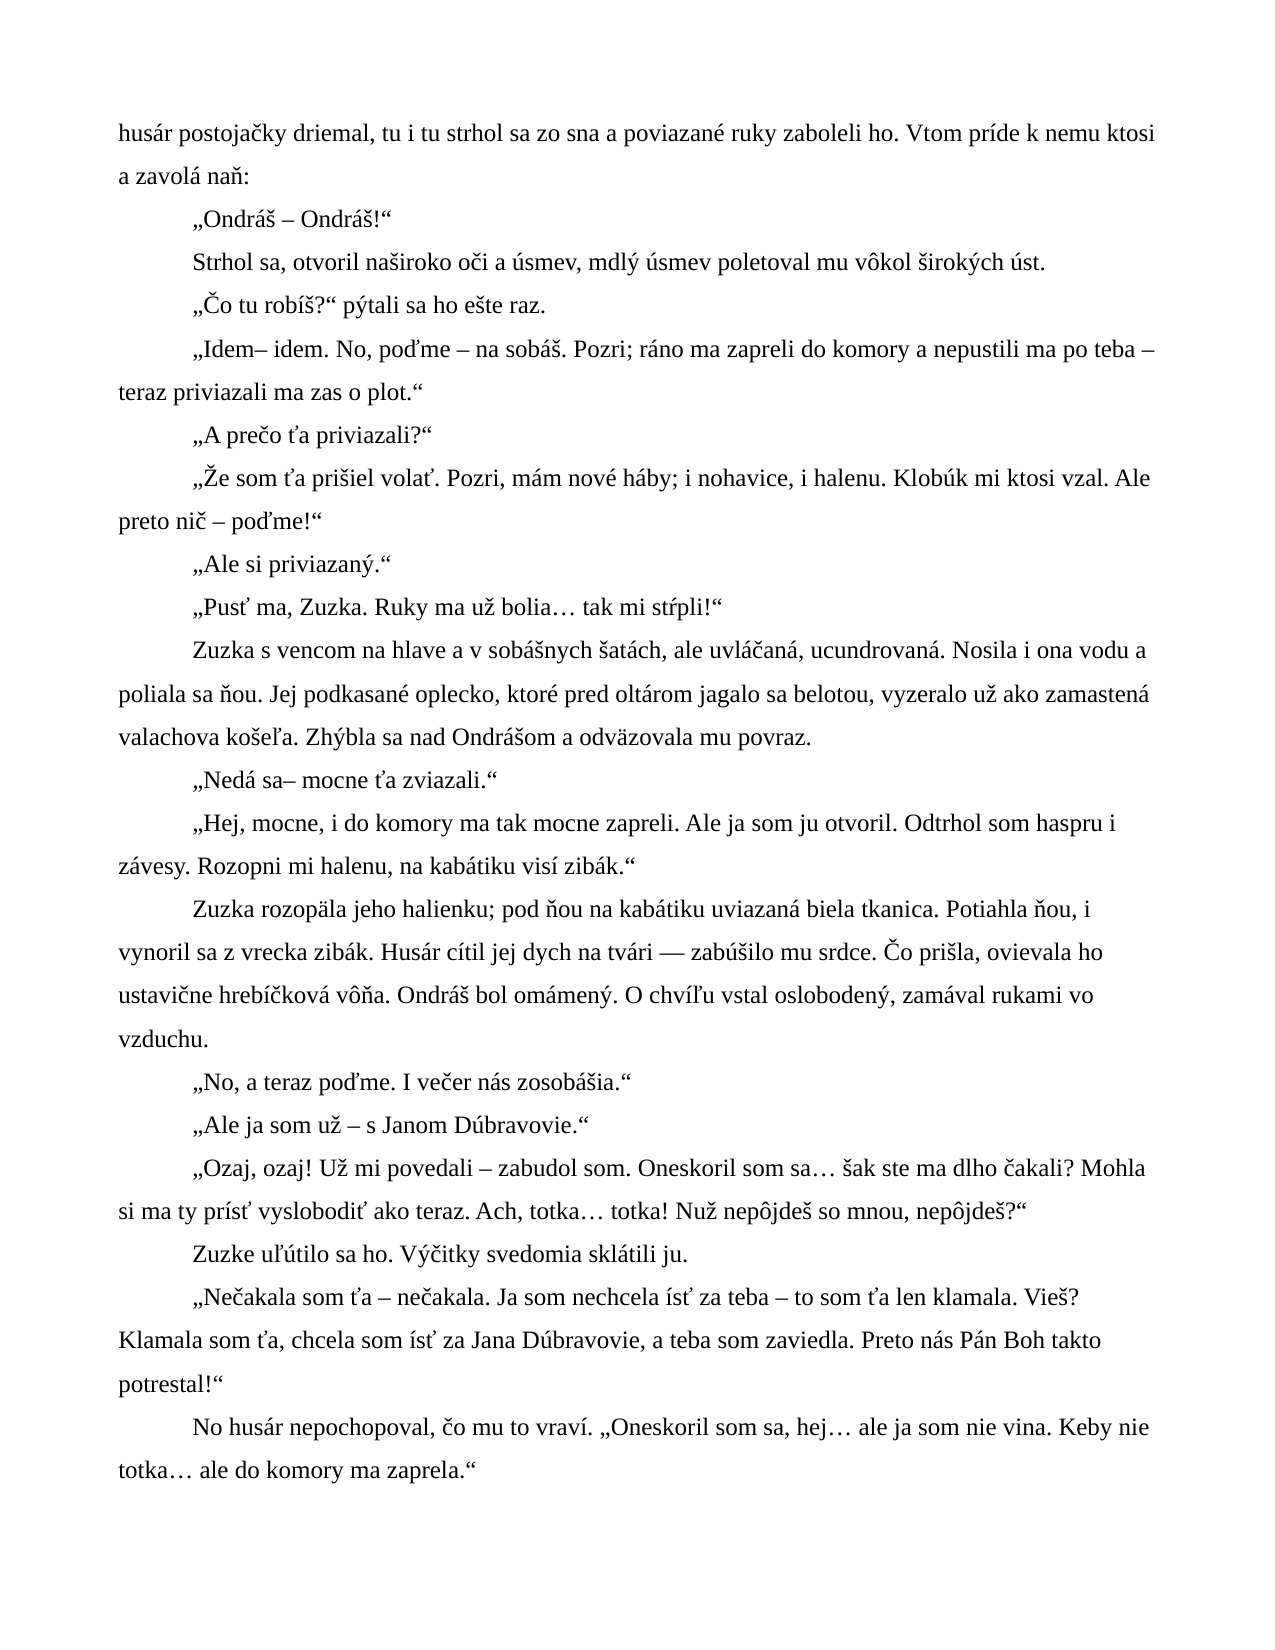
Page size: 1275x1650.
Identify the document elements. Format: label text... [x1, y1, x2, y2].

text „Že som ťa prišiel volať. Pozri, mám nové háby; i nohavice, i halenu. Klobúk mi ktosi vzal. Ale preto nič – poďme!“ [118, 463, 1157, 535]
text „Nedá sa– mocne ťa zviazali.“ [118, 765, 1157, 794]
text „Ozaj, ozaj! Už mi povedali – zabudol som. Oneskoril som sa… šak ste ma dlho čakali? Mohla si ma ty prísť vyslobodiť ako teraz. Ach, totka… totka! Nuž nepôjdeš so mnou, nepôjdeš?“ [118, 1153, 1157, 1225]
text „Idem– idem. No, poďme – na sobáš. Pozri; ráno ma zapreli do komory a nepustili ma po teba – teraz priviazali ma zas o plot.“ [118, 334, 1157, 406]
text „A prečo ťa priviazali?“ [118, 420, 1157, 449]
text „Ondráš – Ondráš!“ [118, 204, 1157, 233]
text husár postojačky driemal, tu i tu strhol sa zo sna a poviazané ruky zaboleli ho. Vtom príde k nemu ktosi a zavolá naň: [118, 118, 1157, 190]
text „Ale ja som už – s Janom Dúbravovie.“ [118, 1110, 1157, 1139]
text Zuzke uľútilo sa ho. Výčitky svedomia sklátili ju. [118, 1239, 1157, 1268]
text „Čo tu robíš?“ pýtali sa ho ešte raz. [118, 291, 1157, 319]
text „Hej, mocne, i do komory ma tak mocne zapreli. Ale ja som ju otvoril. Odtrhol som haspru i závesy. Rozopni mi halenu, na kabátiku visí zibák.“ [118, 808, 1157, 880]
text Strhol sa, otvoril naširoko oči a úsmev, mdlý úsmev poletoval mu vôkol širokých úst. [118, 247, 1157, 276]
text Zuzka s vencom na hlave a v sobášnych šatách, ale uvláčaná, ucundrovaná. Nosila i ona vodu a poliala sa ňou. Jej podkasané oplecko, ktoré pred oltárom jagalo sa belotou, vyzeralo už ako zamastená valachova košeľa. Zhýbla sa nad Ondrášom a odväzovala mu povraz. [118, 636, 1157, 751]
text „No, a teraz poďme. I večer nás zosobášia.“ [118, 1067, 1157, 1096]
text „Pusť ma, Zuzka. Ruky ma už bolia… tak mi stŕpli!“ [118, 592, 1157, 621]
text Zuzka rozopäla jeho halienku; pod ňou na kabátiku uviazaná biela tkanica. Potiahla ňou, i vynoril sa z vrecka zibák. Husár cítil jej dych na tvári — zabúšilo mu srdce. Čo prišla, ovievala ho ustavične hrebíčková vôňa. Ondráš bol omámený. O chvíľu vstal oslobodený, zamával rukami vo vzduchu. [118, 894, 1157, 1052]
text „Nečakala som ťa – nečakala. Ja som nechcela ísť za teba – to som ťa len klamala. Vieš? Klamala som ťa, chcela som ísť za Jana Dúbravovie, a teba som zaviedla. Preto nás Pán Boh takto potrestal!“ [118, 1282, 1157, 1397]
text „Ale si priviazaný.“ [118, 549, 1157, 578]
text No husár nepochopoval, čo mu to vraví. „Oneskoril som sa, hej… ale ja som nie vina. Keby nie totka… ale do komory ma zaprela.“ [118, 1412, 1157, 1484]
